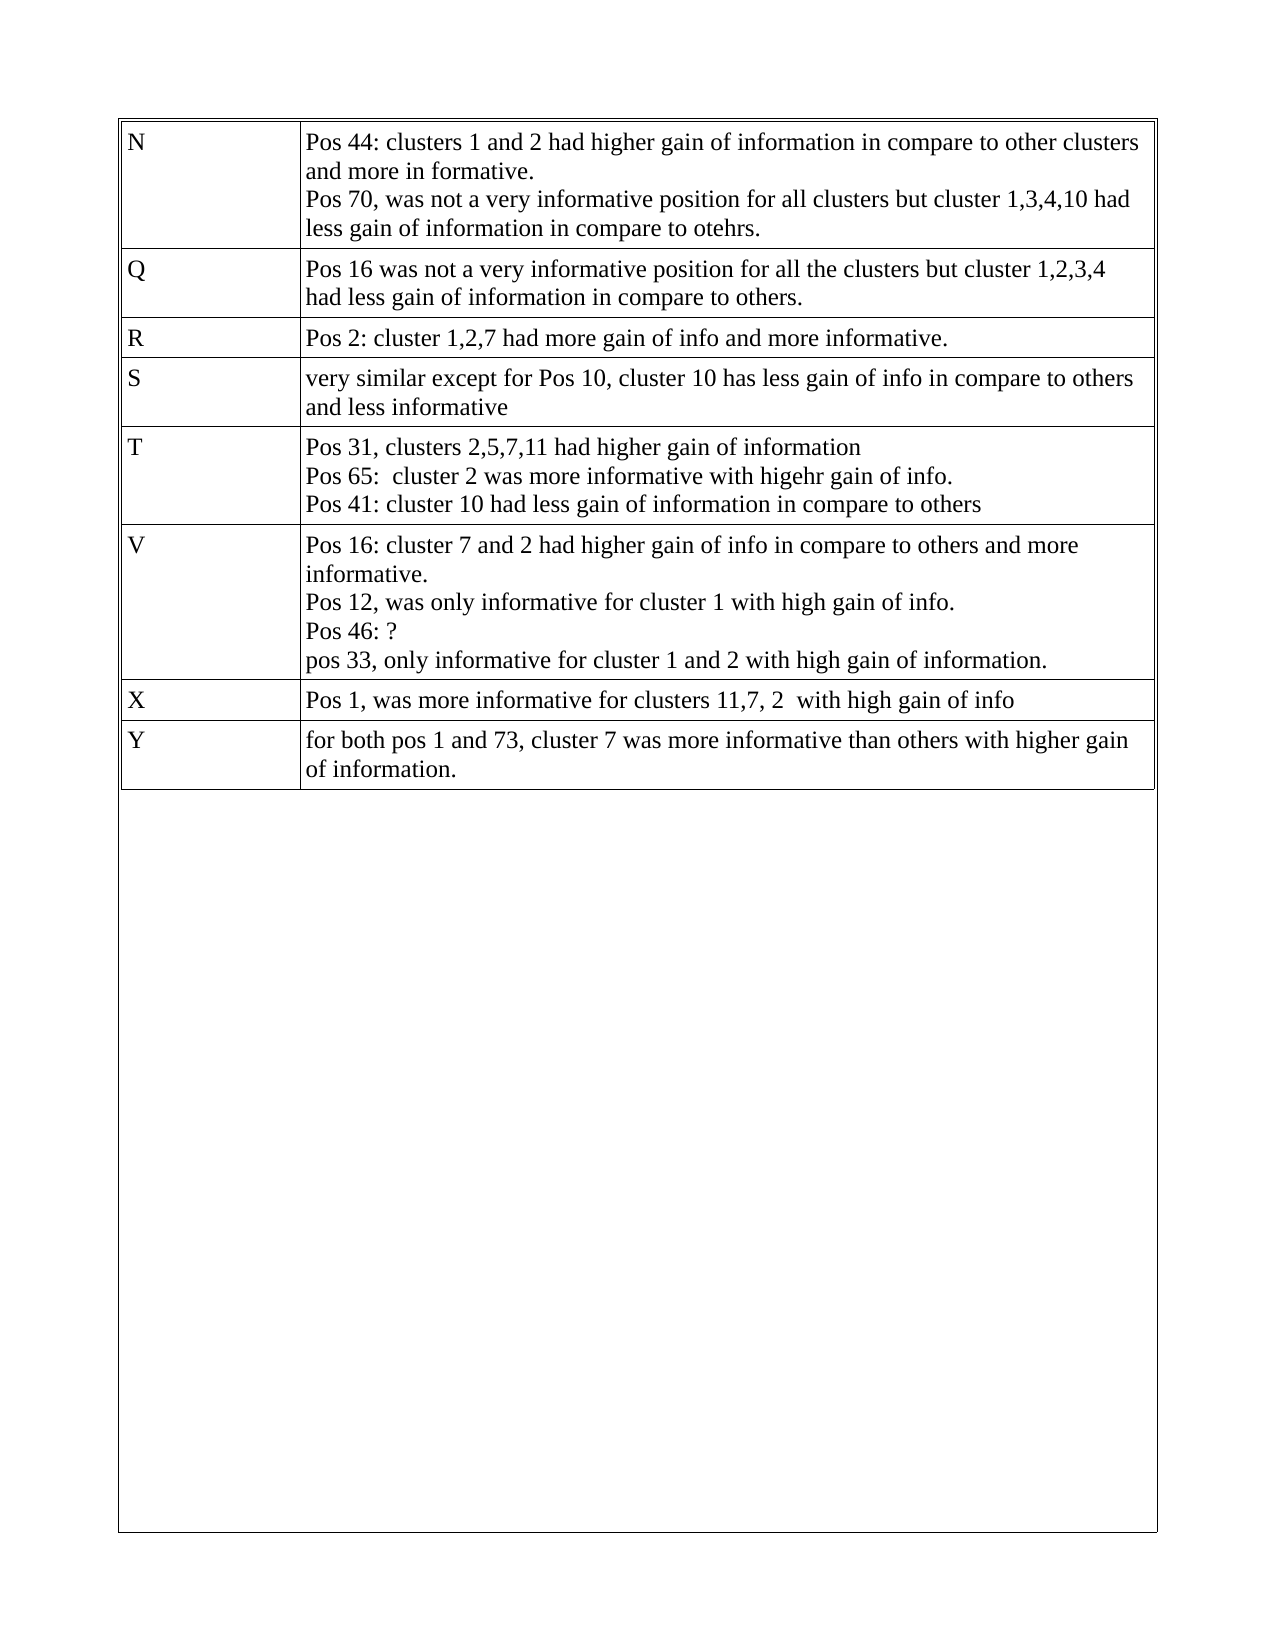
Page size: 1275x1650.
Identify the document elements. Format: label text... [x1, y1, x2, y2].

table_cell V [122, 525, 300, 679]
table_cell N [122, 122, 300, 248]
table_cell Pos 31, clusters 2,5,7,11 had higher gain of information Pos 65: cluster 2 was more informative with higehr gain of info. Pos 41: cluster 10 had less gain of information in compare to others [301, 427, 1154, 524]
table_cell Pos 44: clusters 1 and 2 had higher gain of information in compare to other clusters and more in formative. Pos 70, was not a very informative position for all clusters but cluster 1,3,4,10 had less gain of information in compare to otehrs. [301, 122, 1154, 248]
table_cell Pos 16 was not a very informative position for all the clusters but cluster 1,2,3,4 had less gain of information in compare to others. [301, 249, 1154, 317]
table_cell X [122, 680, 300, 720]
table_cell Pos 1, was more informative for clusters 11,7, 2 with high gain of info [301, 680, 1154, 720]
table_cell for both pos 1 and 73, cluster 7 was more informative than others with higher gain of information. [301, 721, 1154, 789]
table_cell Pos 16: cluster 7 and 2 had higher gain of info in compare to others and more informative. Pos 12, was only informative for cluster 1 with high gain of info. Pos 46: ? pos 33, only informative for cluster 1 and 2 with high gain of information. [301, 525, 1154, 679]
table_cell T [122, 427, 300, 524]
table_cell very similar except for Pos 10, cluster 10 has less gain of info in compare to others and less informative [301, 358, 1154, 426]
table_cell Pos 2: cluster 1,2,7 had more gain of info and more informative. [301, 318, 1154, 357]
table_cell S [122, 358, 300, 426]
table_cell R [122, 318, 300, 357]
table_cell Y [122, 721, 300, 789]
table_cell Q [122, 249, 300, 317]
